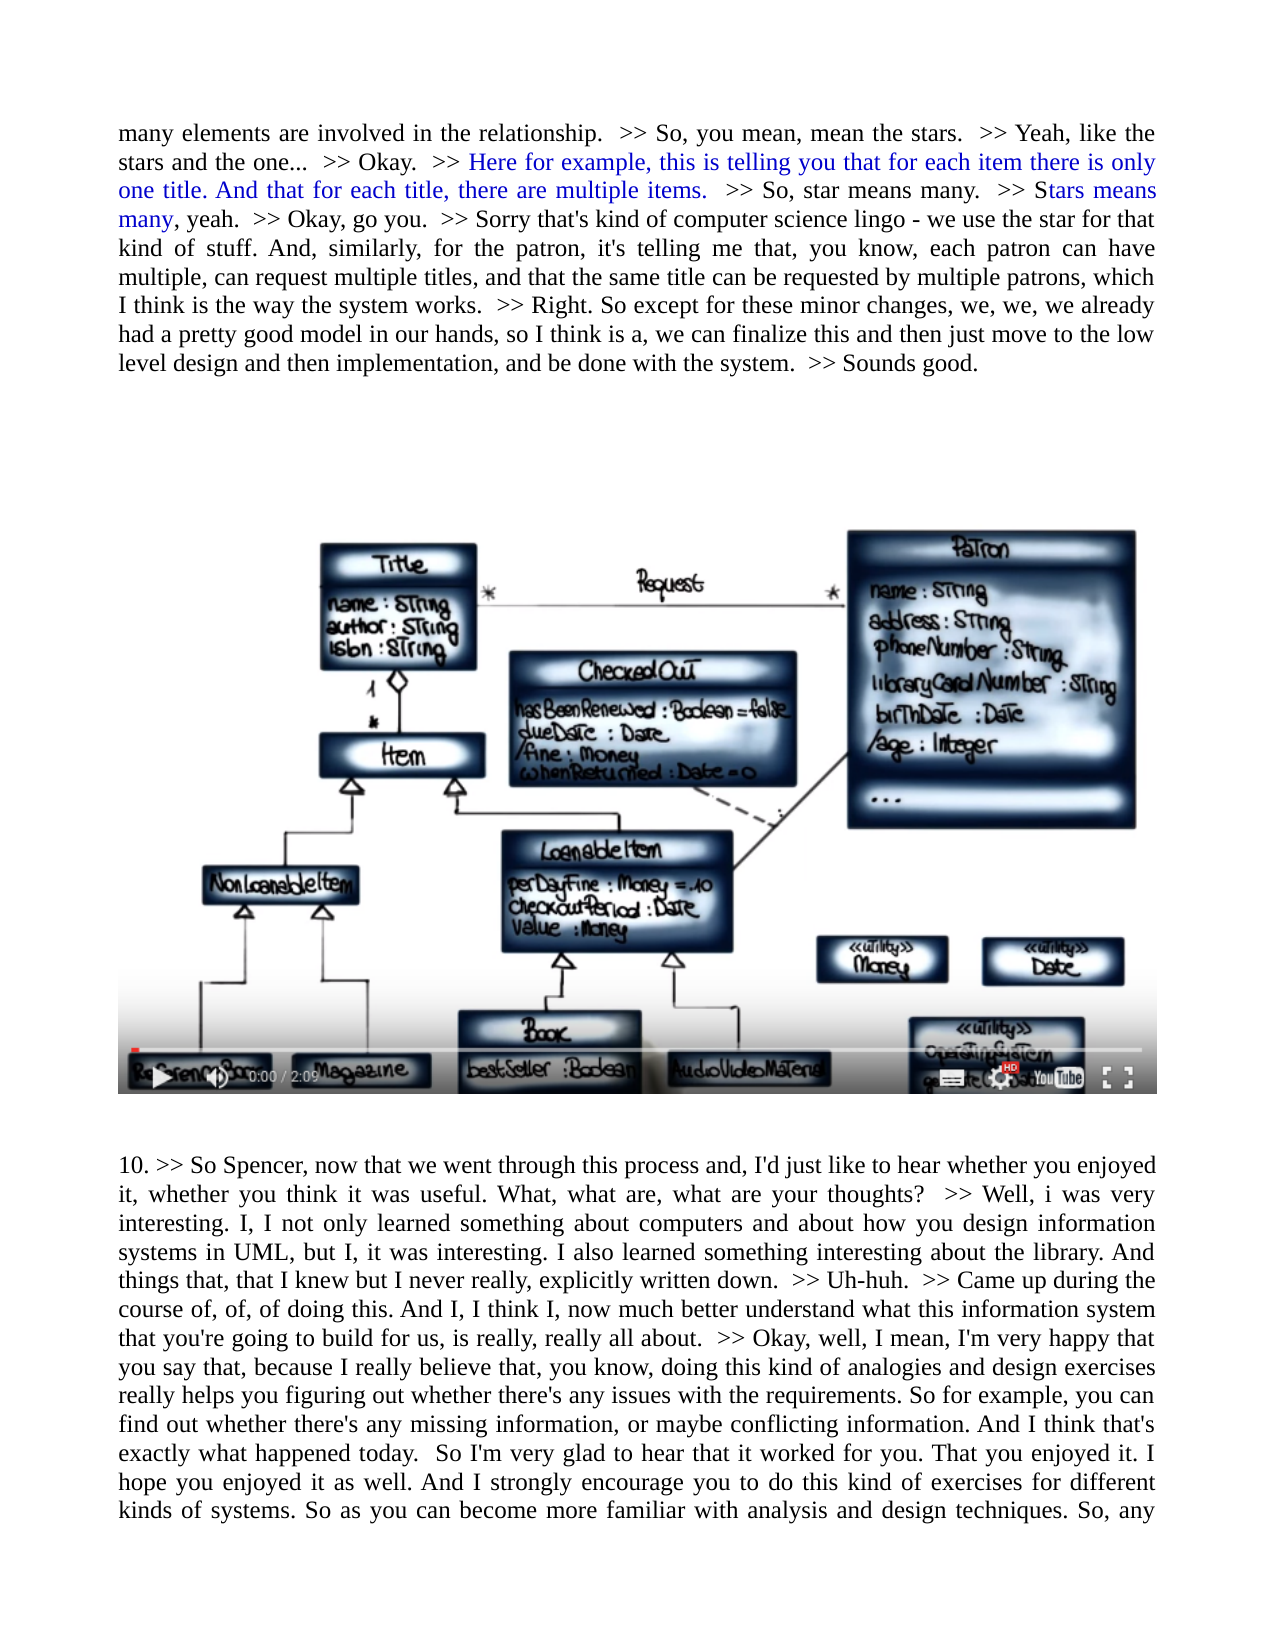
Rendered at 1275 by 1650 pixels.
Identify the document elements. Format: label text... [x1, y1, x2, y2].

text many elements are involved in the relationship. >> So, you mean, mean the stars. >> Yeah, like the stars and the one... >> Okay. >> Here for example, this is telling you that for each item there is only one title. And that for each title, there are multiple items. >> So, star means many. >> Stars means many, yeah. >> Okay, go you. >> Sorry that's kind of computer science lingo - we use the star for that kind of stuff. And, similarly, for the patron, it's telling me that, you know, each patron can have multiple, can request multiple titles, and that the same title can be requested by multiple patrons, which I think is the way the system works. >> Right. So except for these minor changes, we, we, we already had a pretty good model in our hands, so I think is a, we can finalize this and then just move to the low level design and then implementation, and be done with the system. >> Sounds good. [118, 118, 1157, 377]
text 10. >> So Spencer, now that we went through this process and, I'd just like to hear whether you enjoyed it, whether you think it was useful. What, what are, what are your thoughts? >> Well, i was very interesting. I, I not only learned something about computers and about how you design information systems in UML, but I, it was interesting. I also learned something interesting about the library. And things that, that I knew but I never really, explicitly written down. >> Uh-huh. >> Came up during the course of, of, of doing this. And I, I think I, now much better understand what this information system that you're going to build for us, is really, really all about. >> Okay, well, I mean, I'm very happy that you say that, because I really believe that, you know, doing this kind of analogies and design exercises really helps you figuring out whether there's any issues with the requirements. So for example, you can find out whether there's any missing information, or maybe conflicting information. And I think that's exactly what happened today. So I'm very glad to hear that it worked for you. That you enjoyed it. I hope you enjoyed it as well. And I strongly encourage you to do this kind of exercises for different kinds of systems. So as you can become more familiar with analysis and design techniques. So, any [118, 1151, 1157, 1524]
picture [118, 520, 1157, 1094]
